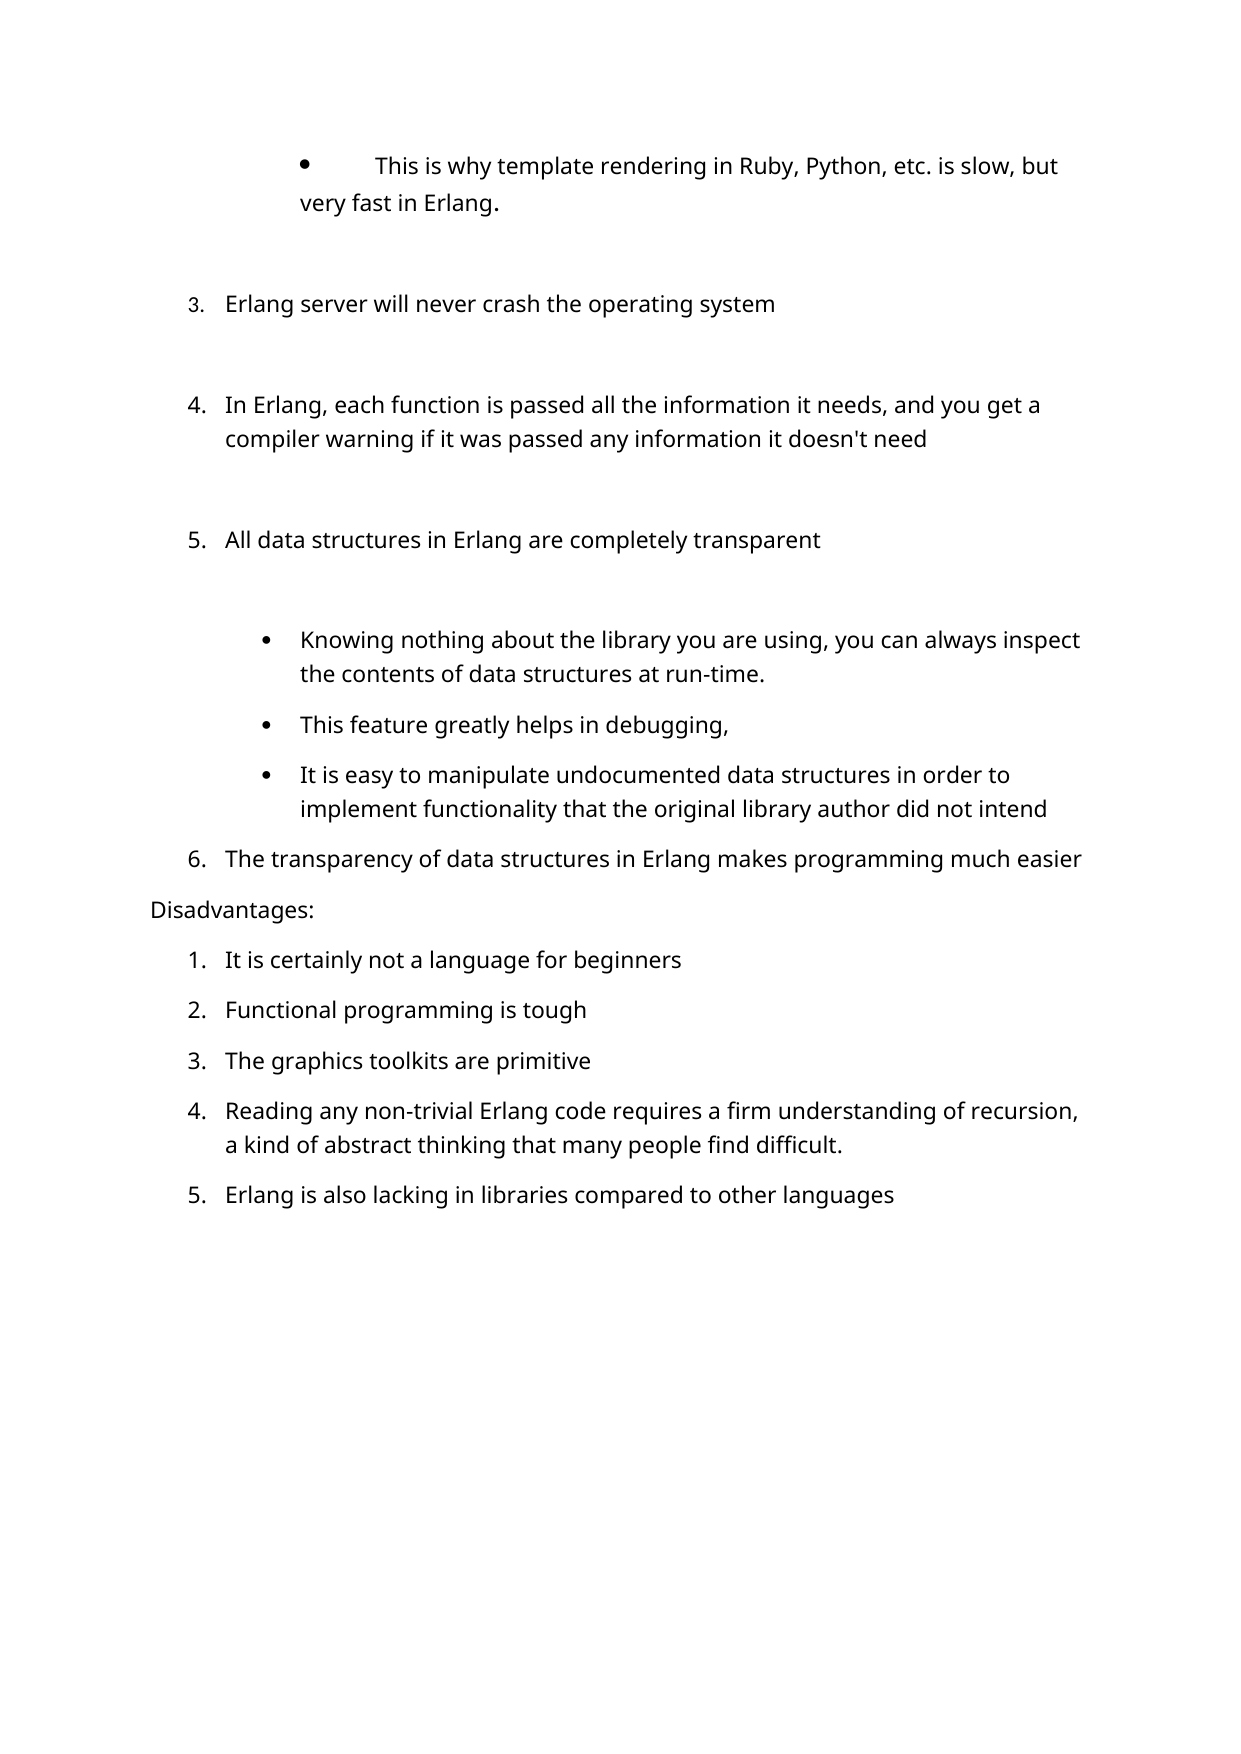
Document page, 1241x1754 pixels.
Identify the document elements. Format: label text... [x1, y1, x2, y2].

list The graphics toolkits are primitive [187, 1045, 1090, 1076]
list This is why template rendering in Ruby, Python, etc. is slow, but very fast in Erlang. [300, 150, 1090, 218]
text Disadvantages: [150, 893, 1090, 925]
list Reading any non-trivial Erlang code requires a firm understanding of recursion, a kind of abstract thinking that many people find difficult. [187, 1095, 1090, 1160]
list Erlang server will never crash the operating system [187, 288, 1090, 319]
list Knowing nothing about the library you are using, you can always inspect the contents of data structures at run-time. [262, 624, 1090, 689]
list It is certainly not a language for beginners [187, 944, 1090, 975]
list All data structures in Erlang are completely transparent [187, 523, 1090, 555]
list The transparency of data structures in Erlang makes programming much easier [187, 843, 1090, 874]
list In Erlang, each function is passed all the information it needs, and you get a compiler warning if it was passed any information it doesn't need [187, 389, 1090, 454]
list This feature greatly helps in debugging, [262, 708, 1090, 740]
list Functional programming is tough [187, 994, 1090, 1026]
list It is easy to manipulate undocumented data structures in order to implement functionality that the original library author did not intend [262, 759, 1090, 824]
list Erlang is also lacking in libraries compared to other languages [187, 1179, 1090, 1211]
